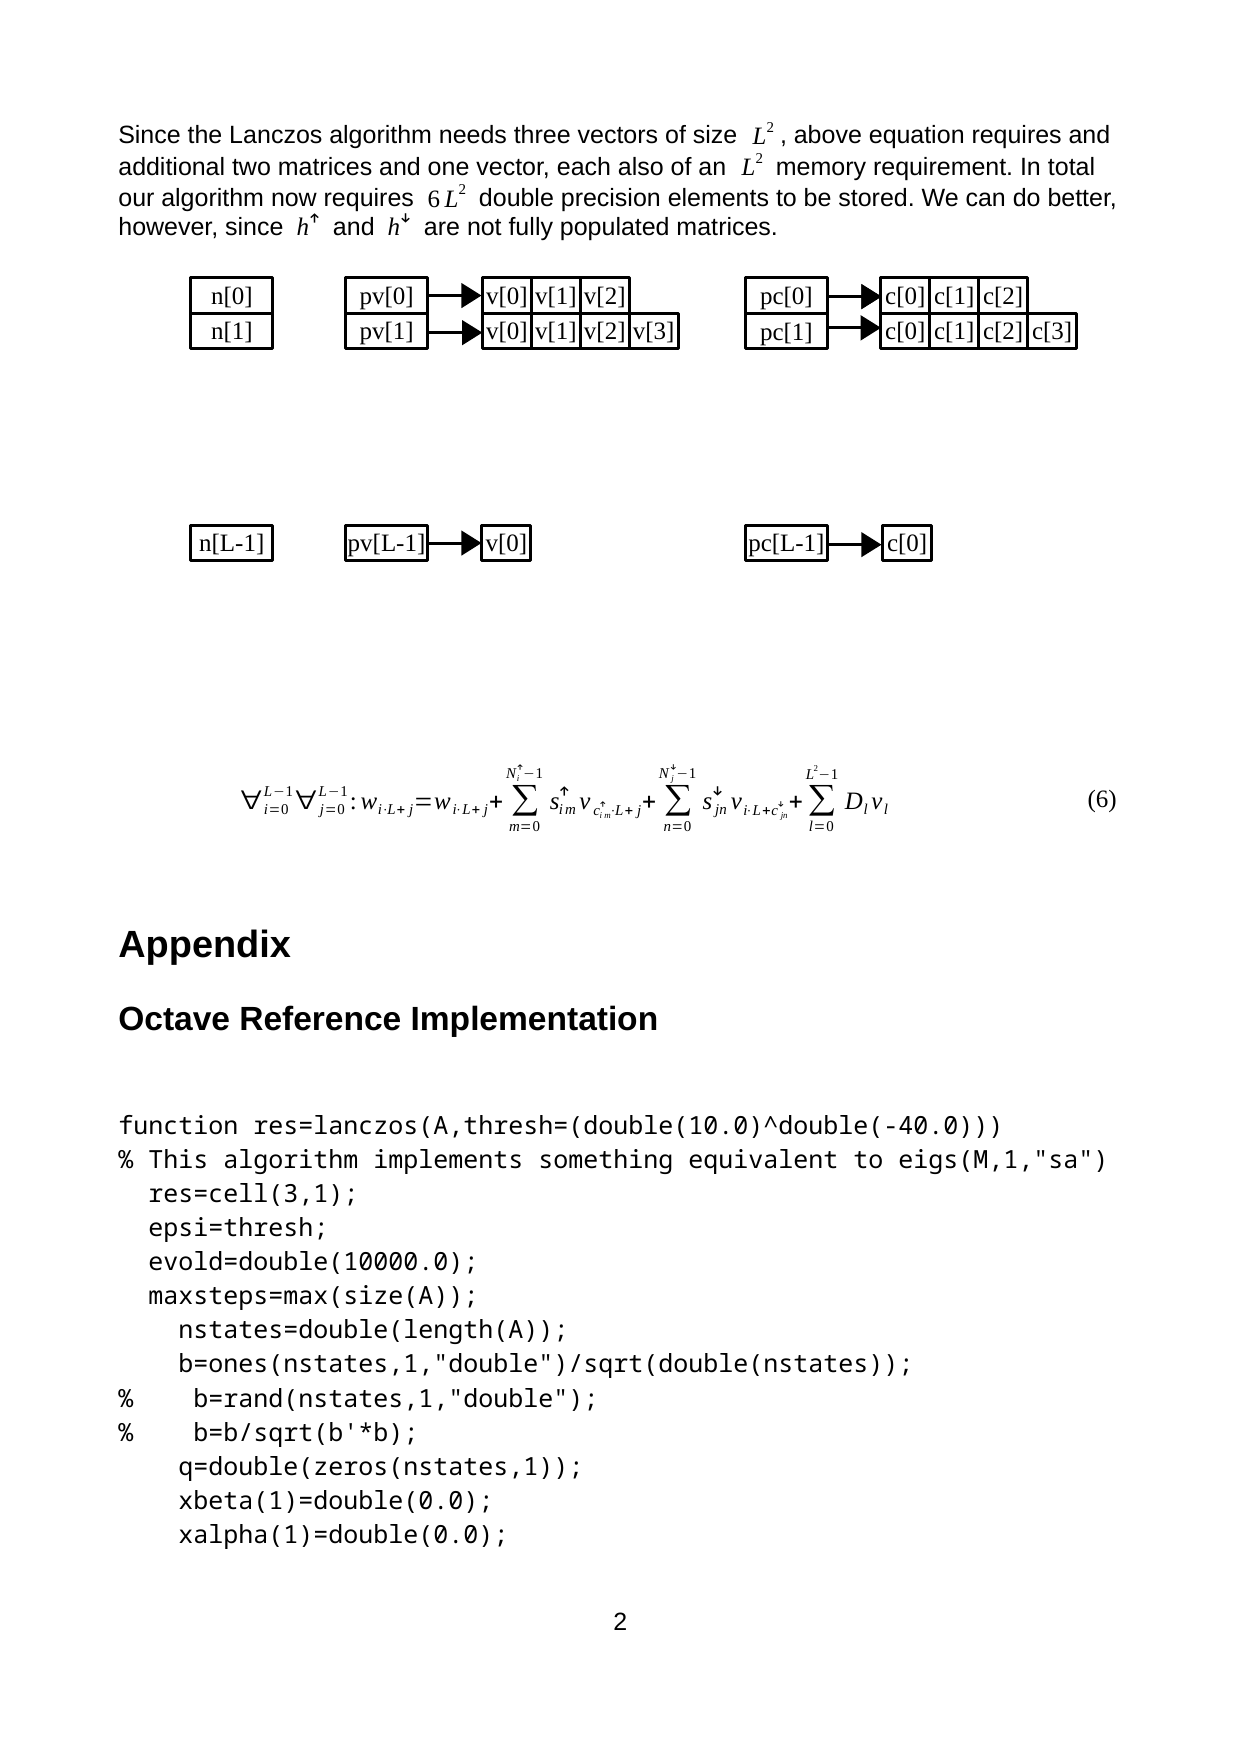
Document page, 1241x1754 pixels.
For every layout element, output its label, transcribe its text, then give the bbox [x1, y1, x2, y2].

text evold=double(10000.0); [118, 1244, 1122, 1278]
text % This algorithm implements something equivalent to eigs(M,1,"sa") [118, 1142, 1122, 1176]
text % b=rand(nstates,1,"double"); [118, 1380, 1122, 1414]
text epsi=thresh; [118, 1210, 1122, 1244]
table_header [118, 758, 1010, 839]
text q=double(zeros(nstates,1)); [118, 1448, 1122, 1482]
text b=ones(nstates,1,"double")/sqrt(double(nstates)); [118, 1346, 1122, 1380]
subtitle Octave Reference Implementation [118, 999, 1122, 1038]
text xalpha(1)=double(0.0); [118, 1516, 1122, 1551]
text res=cell(3,1); [118, 1176, 1122, 1210]
text xbeta(1)=double(0.0); [118, 1482, 1122, 1516]
text Since the Lanczos algorithm needs three vectors of size , above equation requires and additional two matrices and one vector, each also of an memory requirement. In total our algorithm now requires double precision elements to be stored. We can do better, however, since and are not fully populated matrices. [118, 118, 1122, 241]
text maxsteps=max(size(A)); [118, 1278, 1122, 1312]
subtitle Appendix [118, 922, 1122, 966]
text nstates=double(length(A)); [118, 1312, 1122, 1346]
text function res=lanczos(A,thresh=(double(10.0)^double(-40.0))) [118, 1108, 1122, 1142]
table_header (6) [1010, 758, 1122, 839]
text % b=b/sqrt(b'*b); [118, 1414, 1122, 1448]
